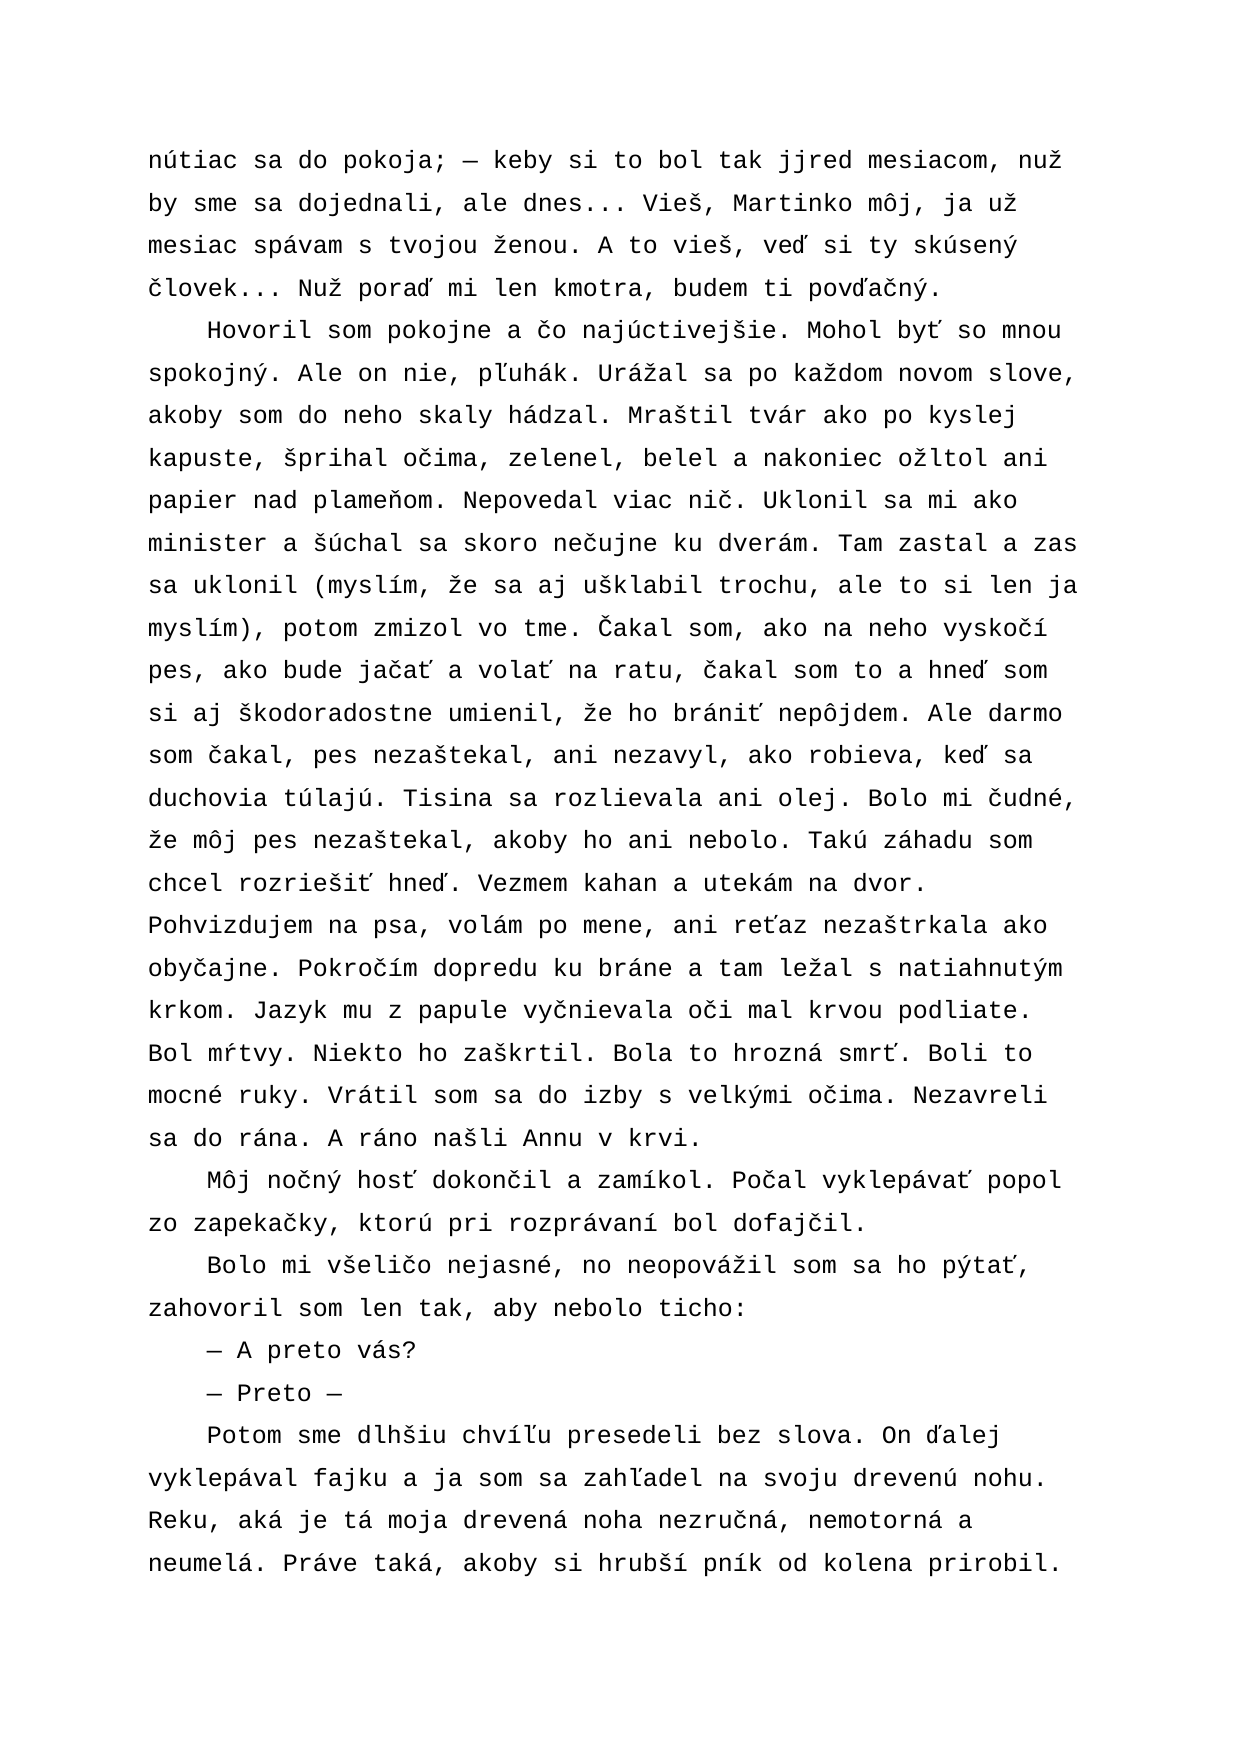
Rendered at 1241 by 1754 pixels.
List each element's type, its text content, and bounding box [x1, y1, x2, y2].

text Hovoril som pokojne a čo najúctivejšie. Mohol byť so mnou spokojný. Ale on nie, pľuhák. Urážal sa po každom novom slove, akoby som do neho skaly hádzal. Mraštil tvár ako po kyslej kapuste, šprihal očima, zelenel, belel a nakoniec ožltol ani papier nad plameňom. Nepovedal viac nič. Uklonil sa mi ako minister a šúchal sa skoro nečujne ku dverám. Tam zastal a zas sa uklonil (myslím, že sa aj ušklabil trochu, ale to si len ja myslím), potom zmizol vo tme. Čakal som, ako na neho vyskočí pes, ako bude jačať a volať na ratu, čakal som to a hneď som si aj škodoradostne umienil, že ho brániť nepôjdem. Ale darmo som čakal, pes nezaštekal, ani nezavyl, ako robieva, keď sa duchovia túlajú. Tisina sa rozlievala ani olej. Bolo mi čudné, že môj pes nezaštekal, akoby ho ani nebolo. Takú záhadu som chcel rozriešiť hneď. Vezmem kahan a utekám na dvor. Pohvizdujem na psa, volám po mene, ani reťaz nezaštrkala ako obyčajne. Pokročím dopredu ku bráne a tam ležal s natiahnutým krkom. Jazyk mu z papule vyčnievala oči mal krvou podliate. Bol mŕtvy. Niekto ho zaškrtil. Bola to hrozná smrť. Boli to mocné ruky. Vrátil som sa do izby s velkými očima. Nezavreli sa do rána. A ráno našli Annu v krvi. [148, 318, 1092, 1153]
text — Preto — [148, 1380, 1092, 1408]
text nútiac sa do pokoja; — keby si to bol tak jjred mesiacom, nuž by sme sa dojednali, ale dnes... Vieš, Martinko môj, ja už mesiac spávam s tvojou ženou. A to vieš, veď si ty skúsený človek... Nuž poraď mi len kmotra, budem ti povďačný. [148, 148, 1092, 303]
text Môj nočný hosť dokončil a zamíkol. Počal vyklepávať popol zo zapekačky, ktorú pri rozprávaní bol dofajčil. [148, 1168, 1092, 1238]
text — A preto vás? [148, 1338, 1092, 1366]
text Potom sme dlhšiu chvíľu presedeli bez slova. On ďalej vyklepával fajku a ja som sa zahľadel na svoju drevenú nohu. Reku, aká je tá moja drevená noha nezručná, nemotorná a neumelá. Práve taká, akoby si hrubší pník od kolena prirobil. [148, 1423, 1092, 1578]
text Bolo mi všeličo nejasné, no neopovážil som sa ho pýtať, zahovoril som len tak, aby nebolo ticho: [148, 1253, 1092, 1323]
